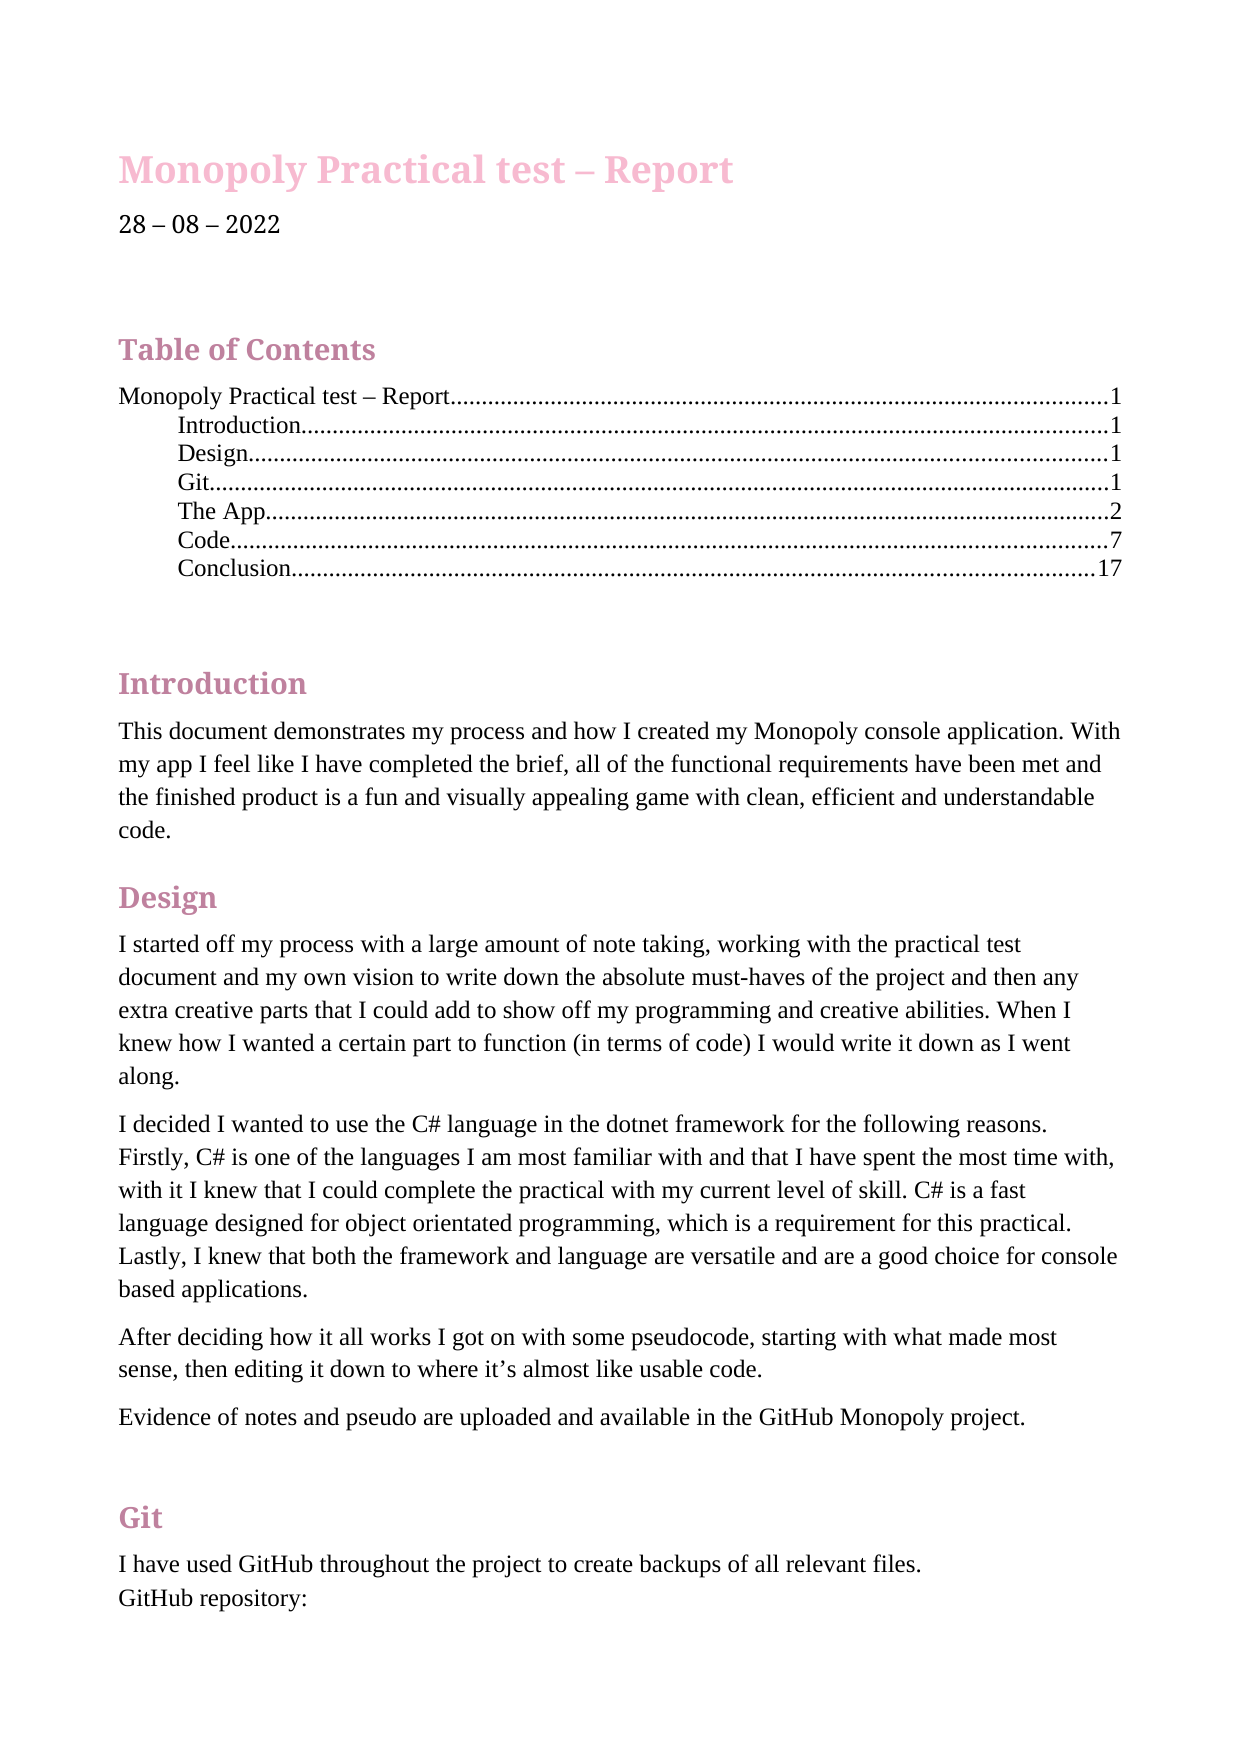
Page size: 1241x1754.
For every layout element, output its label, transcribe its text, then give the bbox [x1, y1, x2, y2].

text I decided I wanted to use the C# language in the dotnet framework for the following reasons. Firstly, C# is one of the languages I am most familiar with and that I have spent the most time with, with it I knew that I could complete the practical with my current level of skill. C# is a fast language designed for object orientated programming, which is a requirement for this practical. Lastly, I knew that both the framework and language are versatile and are a good choice for console based applications. [118, 1109, 1122, 1303]
text Monopoly Practical test – Report 1 [118, 381, 1122, 410]
subtitle Git [118, 1497, 1122, 1537]
text Code 7 [177, 525, 1122, 553]
subtitle Table of Contents [118, 329, 1122, 368]
subtitle Design [118, 877, 1122, 917]
text This document demonstrates my process and how I created my Monopoly console application. With my app I feel like I have completed the brief, all of the functional requirements have been met and the finished product is a fun and visually appealing game with clean, efficient and understandable code. [118, 716, 1122, 843]
text Conclusion 17 [177, 553, 1122, 582]
text I started off my process with a large amount of note taking, working with the practical test document and my own vision to write down the absolute must-haves of the project and then any extra creative parts that I could add to show off my programming and creative abilities. When I knew how I wanted a certain part to function (in terms of code) I would write it down as I went along. [118, 929, 1122, 1090]
text 28 – 08 – 2022 [118, 207, 1122, 241]
text After deciding how it all works I got on with some pseudocode, starting with what made most sense, then editing it down to where it’s almost like usable code. [118, 1322, 1122, 1383]
text I have used GitHub throughout the project to create backups of all relevant files. GitHub repository: [118, 1549, 1122, 1611]
subtitle Monopoly Practical test – Report [118, 143, 1122, 194]
text Git 1 [177, 467, 1122, 496]
text Introduction 1 [177, 410, 1122, 438]
subtitle Introduction [118, 663, 1122, 703]
text The App 2 [177, 496, 1122, 525]
text Design 1 [177, 438, 1122, 467]
text Evidence of notes and pseudo are uploaded and available in the GitHub Monopoly project. [118, 1402, 1122, 1464]
